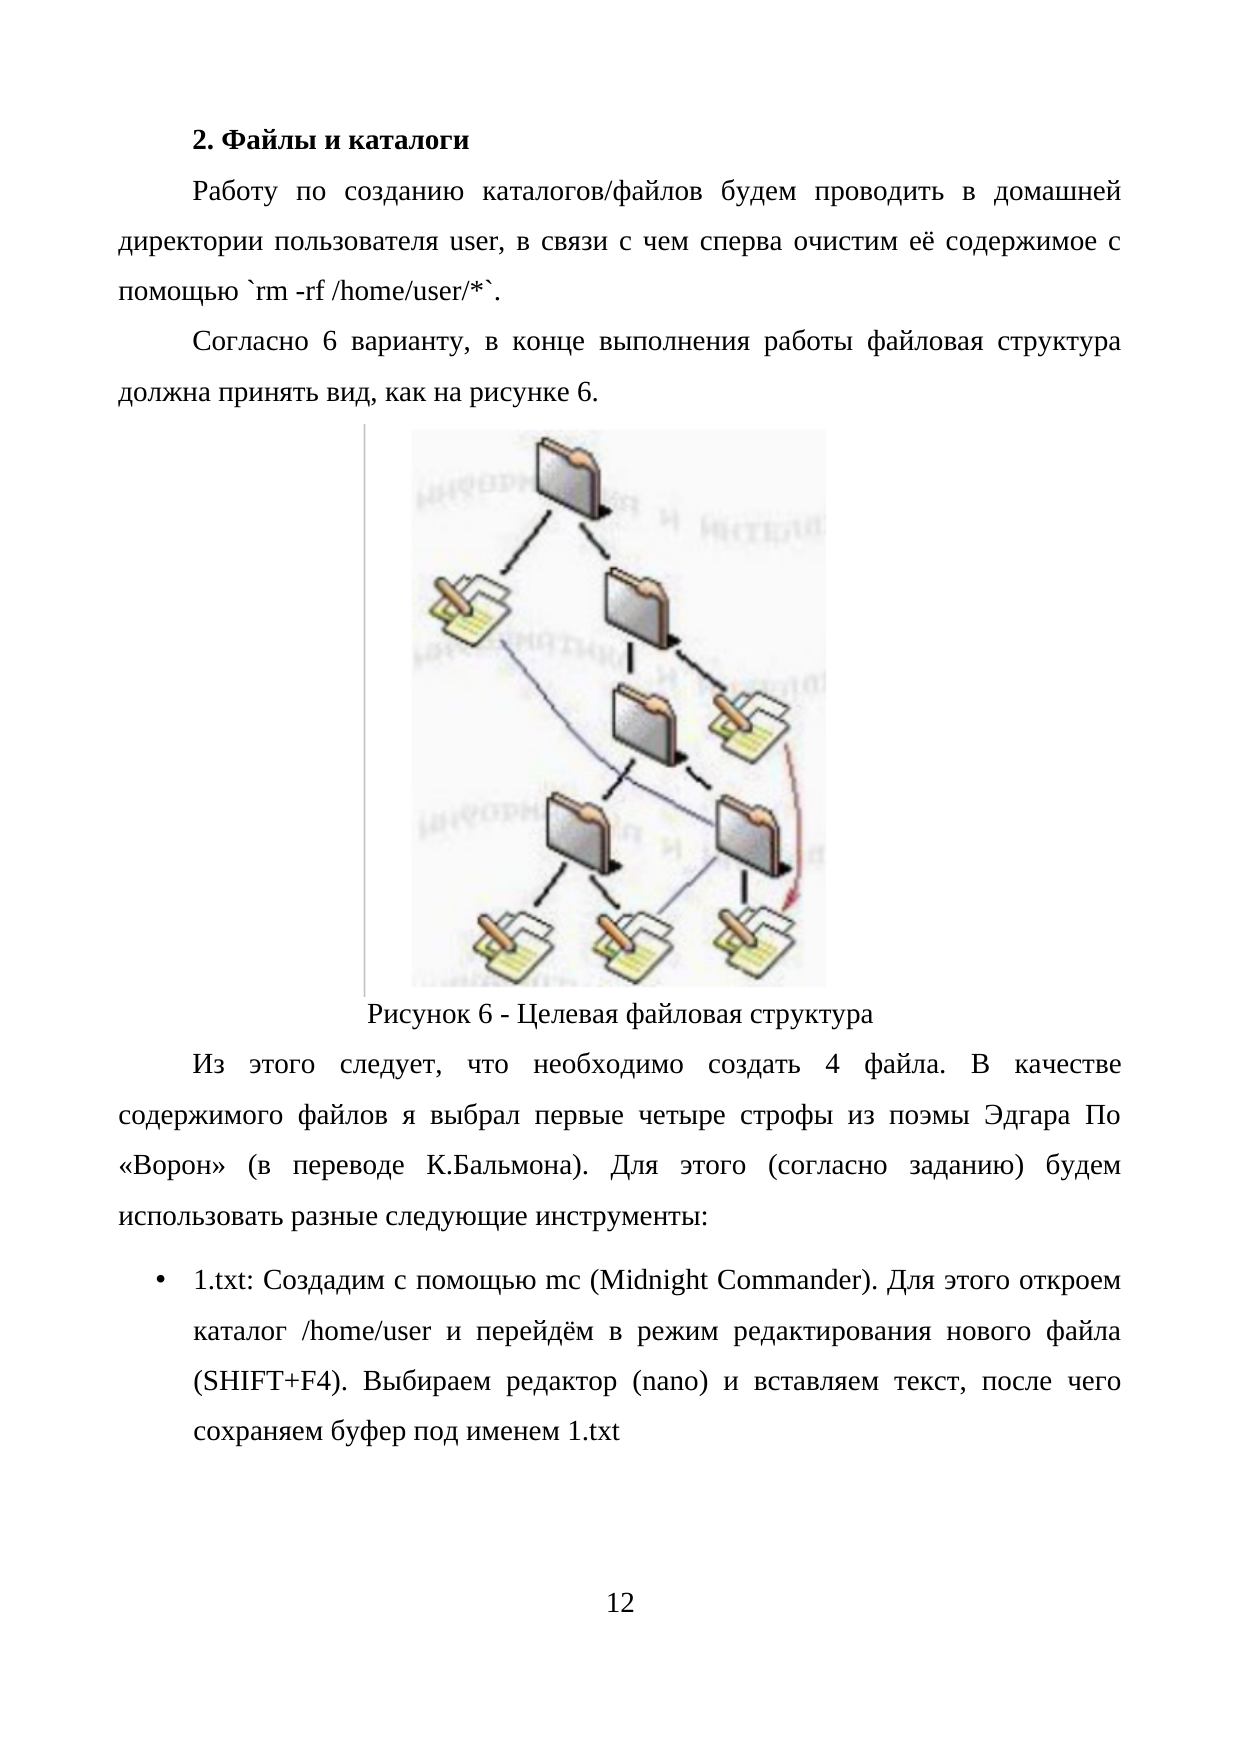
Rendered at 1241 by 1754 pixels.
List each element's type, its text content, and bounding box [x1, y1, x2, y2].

text Из этого следует, что необходимо создать 4 файла. В качестве содержимого файлов я выбрал первые четыре строфы из поэмы Эдгара По «Ворон» (в переводе К.Бальмона). Для этого (согласно заданию) будем использовать разные следующие инструменты: [118, 1047, 1122, 1231]
list 1.txt: Создадим с помощью mc (Midnight Commander). Для этого откроем каталог /home/user и перейдём в режим редактирования нового файла (SHIFT+F4). Выбираем редактор (nano) и вставляем текст, после чего сохраняем буфер под именем 1.txt [156, 1262, 1122, 1447]
picture [363, 424, 877, 997]
text Рисунок 6 ­- Целевая файловая структура [364, 997, 876, 1030]
subtitle 2. Файлы и каталоги [118, 122, 1122, 156]
text Работу по созданию каталогов/файлов будем проводить в домашней директории пользователя user, в связи с чем сперва очистим её содержимое с помощью `rm -rf /home/user/*`. [118, 173, 1122, 307]
text Согласно 6 варианту, в конце выполнения работы файловая структура должна принять вид, как на рисунке 6. [118, 323, 1122, 407]
